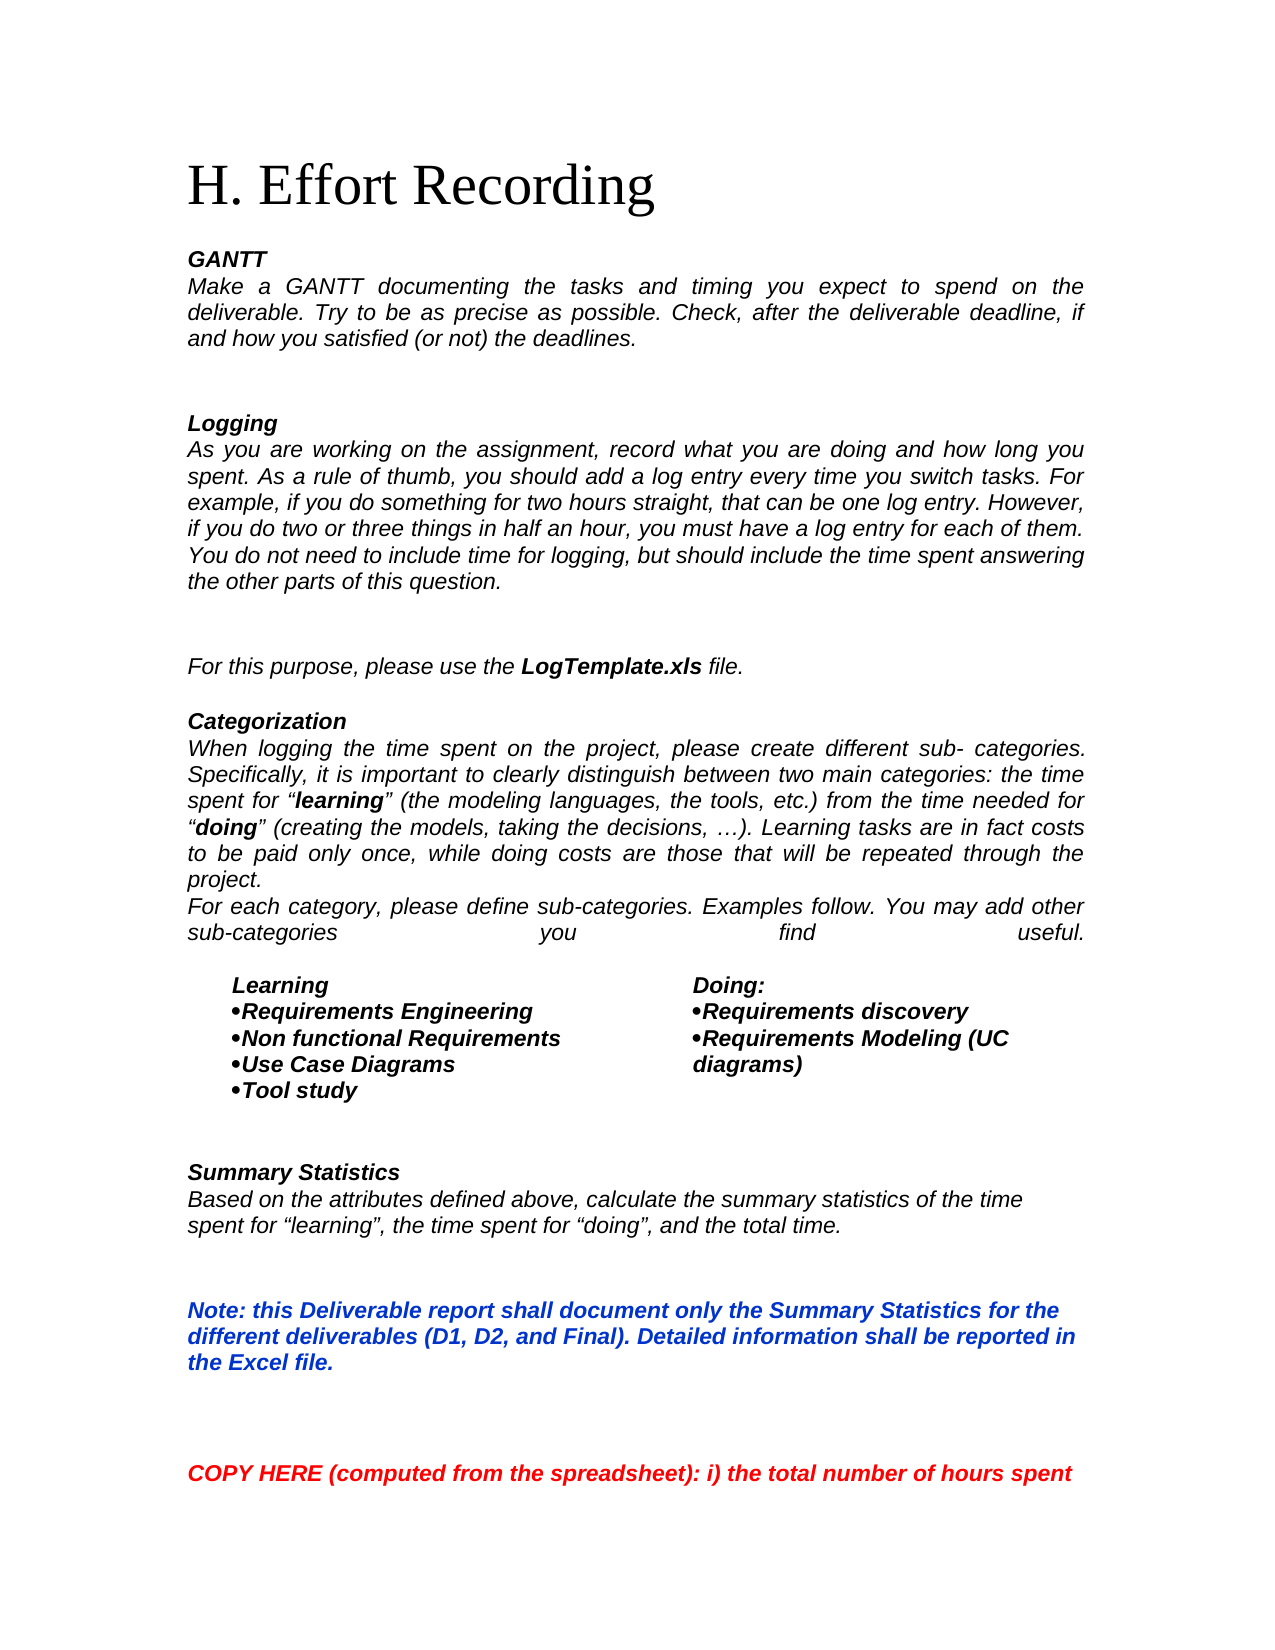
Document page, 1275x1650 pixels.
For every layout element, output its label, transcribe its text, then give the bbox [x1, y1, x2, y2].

text Note: this Deliverable report shall document only the Summary Statistics for the different deliverables (D1, D2, and Final). Detailed information shall be reported in the Excel file. [187, 1297, 1087, 1402]
text For each category, please define sub-categories. Examples follow. You may add other sub-categories you find useful. [187, 893, 1087, 972]
text H. Effort Recording [187, 150, 1087, 217]
table_header Doing: Requirements discovery Requirements Modeling (UC diagrams) [637, 972, 1099, 1130]
text For this purpose, please use the LogTemplate.xls file. [187, 653, 1087, 679]
text COPY HERE (computed from the spreadsheet): i) the total number of hours spent [187, 1460, 1087, 1487]
text GANTT Make a GANTT documenting the tasks and timing you expect to spend on the deliverable. Try to be as precise as possible. Check, after the deliverable deadline, if and how you satisfied (or not) the deadlines. [187, 246, 1087, 352]
text Summary Statistics Based on the attributes defined above, calculate the summary statistics of the time spent for “learning”, the time spent for “doing”, and the total time. [187, 1159, 1087, 1238]
table_header Learning Requirements Engineering Non functional Requirements Use Case Diagrams Tool study [176, 972, 637, 1130]
text Categorization When logging the time spent on the project, please create different sub- categories. Specifically, it is important to clearly distinguish between two main categories: the time spent for “learning” (the modeling languages, the tools, etc.) from the time needed for “doing” (creating the models, taking the decisions, …). Learning tasks are in fact costs to be paid only once, while doing costs are those that will be repeated through the project. [187, 708, 1087, 893]
text Logging As you are working on the assignment, record what you are doing and how long you spent. As a rule of thumb, you should add a log entry every time you switch tasks. For example, if you do something for two hours straight, that can be one log entry. However, if you do two or three things in half an hour, you must have a log entry for each of them. You do not need to include time for logging, but should include the time spent answering the other parts of this question. [187, 410, 1087, 594]
